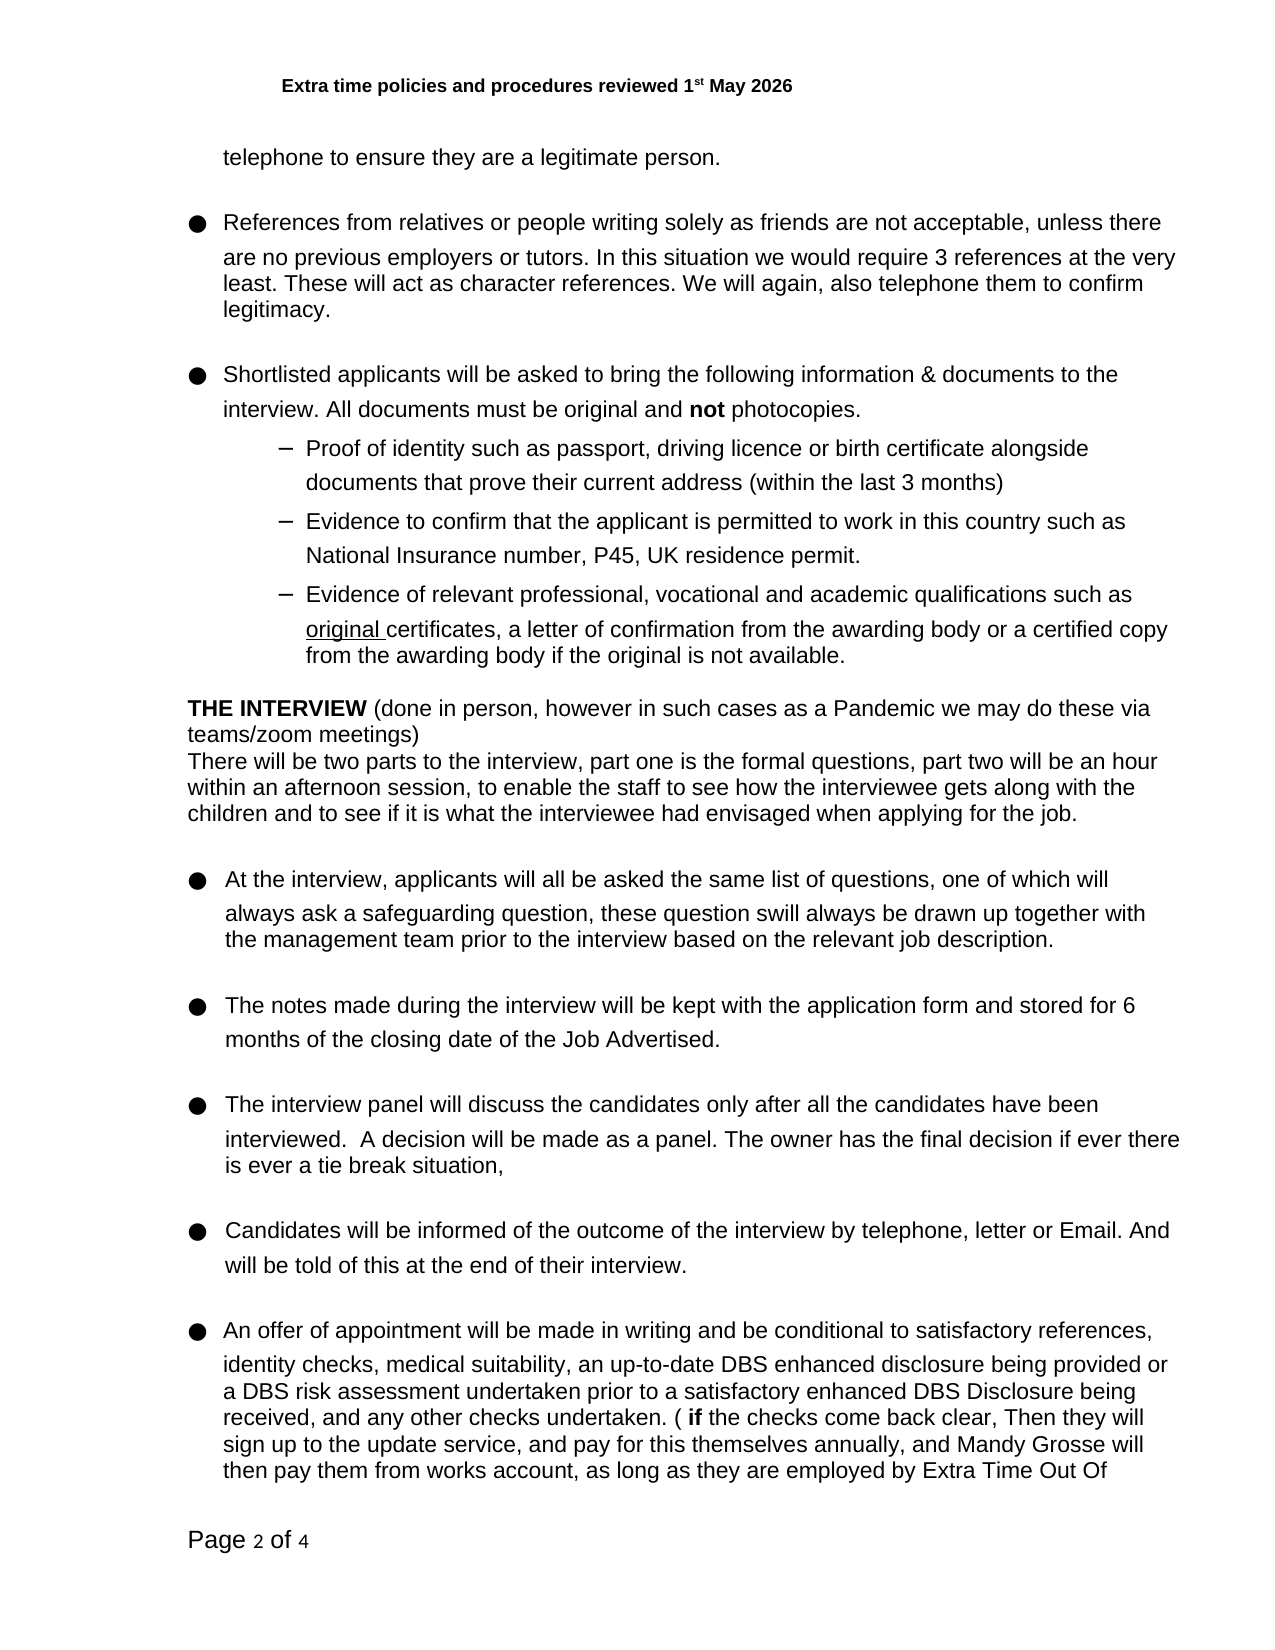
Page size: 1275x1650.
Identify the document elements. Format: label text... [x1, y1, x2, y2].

list Candidates will be informed of the outcome of the interview by telephone, letter or Email. And will be told of this at the end of their interview. [187, 1205, 1181, 1278]
text There will be two parts to the interview, part one is the formal questions, part two will be an hour within an afternoon session, to enable the staff to see how the interviewee gets along with the children and to see if it is what the interviewee had envisaged when applying for the job. [187, 748, 1181, 827]
list Proof of identity such as passport, driving licence or birth certificate alongside documents that prove their current address (within the last 3 months) [276, 422, 1181, 496]
list At the interview, applicants will all be asked the same list of questions, one of which will always ask a safeguarding question, these question swill always be drawn up together with the management team prior to the interview based on the relevant job description. [187, 853, 1181, 953]
list telephone to ensure they are a legitimate person. [187, 144, 1181, 170]
list The interview panel will discuss the candidates only after all the candidates have been interviewed. A decision will be made as a panel. The owner has the final decision if ever there is ever a tie break situation, [187, 1079, 1181, 1178]
list References from relatives or people writing solely as friends are not acceptable, unless there are no previous employers or tutors. In this situation we would require 3 references at the very least. These will act as character references. We will again, also telephone them to confirm legitimacy. [187, 196, 1181, 322]
list Evidence to confirm that the applicant is permitted to work in this country such as National Insurance number, P45, UK residence permit. [276, 496, 1181, 569]
list The notes made during the interview will be kept with the application form and stored for 6 months of the closing date of the Job Advertised. [187, 979, 1181, 1052]
list An offer of appointment will be made in writing and be conditional to satisfactory references, identity checks, medical suitability, an up-to-date DBS enhanced disclosure being provided or a DBS risk assessment undertaken prior to a satisfactory enhanced DBS Disclosure being received, and any other checks undertaken. ( if the checks come back clear, Then they will sign up to the update service, and pay for this themselves annually, and Mandy Grosse will then pay them from works account, as long as they are employed by Extra Time Out Of [187, 1304, 1181, 1483]
list Shortlisted applicants will be asked to bring the following information & documents to the interview. All documents must be original and not photocopies. [187, 349, 1181, 422]
text THE INTERVIEW (done in person, however in such cases as a Pandemic we may do these via teams/zoom meetings) [187, 695, 1181, 748]
list Evidence of relevant professional, vocational and academic qualifications such as original certificates, a letter of confirmation from the awarding body or a certified copy from the awarding body if the original is not available. [276, 569, 1181, 668]
